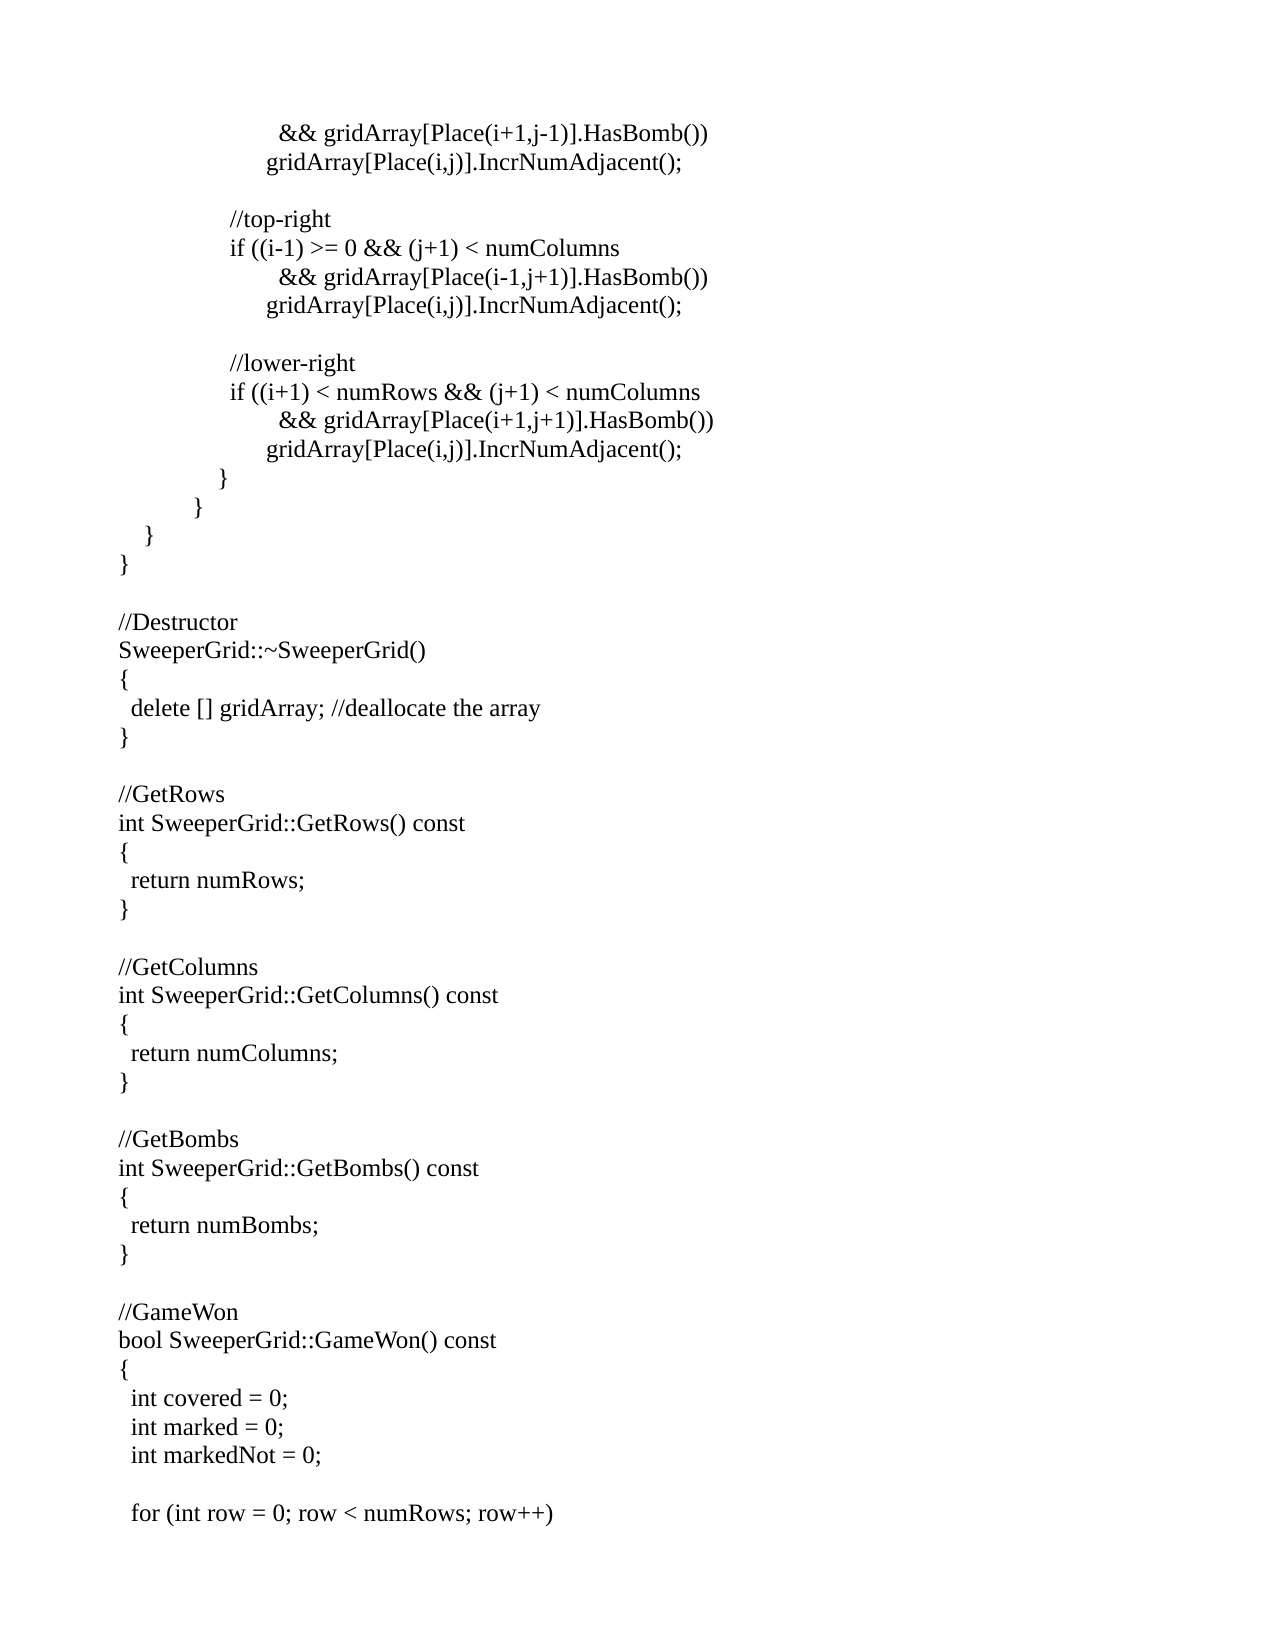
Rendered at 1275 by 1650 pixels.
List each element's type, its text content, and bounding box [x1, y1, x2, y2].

text //Destructor [118, 607, 1157, 636]
text return numColumns; [118, 1038, 1157, 1067]
text return numBombs; [118, 1211, 1157, 1239]
text int covered = 0; [118, 1383, 1157, 1412]
text && gridArray[Place(i+1,j+1)].HasBomb()) [118, 406, 1157, 434]
text { [118, 1009, 1157, 1038]
text } [118, 1239, 1157, 1268]
text //GameWon [118, 1297, 1157, 1326]
text int markedNot = 0; [118, 1441, 1157, 1469]
text } [118, 492, 1157, 521]
text { [118, 1354, 1157, 1383]
text for (int row = 0; row < numRows; row++) [118, 1498, 1157, 1527]
text } [118, 722, 1157, 751]
text && gridArray[Place(i-1,j+1)].HasBomb()) [118, 262, 1157, 291]
text int SweeperGrid::GetRows() const [118, 808, 1157, 837]
text if ((i+1) < numRows && (j+1) < numColumns [118, 377, 1157, 406]
text SweeperGrid::~SweeperGrid() [118, 636, 1157, 664]
text delete [] gridArray; //deallocate the array [118, 693, 1157, 722]
text gridArray[Place(i,j)].IncrNumAdjacent(); [118, 434, 1157, 463]
text //GetRows [118, 779, 1157, 808]
text //GetColumns [118, 952, 1157, 981]
text } [118, 521, 1157, 549]
text if ((i-1) >= 0 && (j+1) < numColumns [118, 233, 1157, 262]
text //GetBombs [118, 1124, 1157, 1153]
text } [118, 1067, 1157, 1096]
text int marked = 0; [118, 1412, 1157, 1441]
text } [118, 894, 1157, 923]
text //top-right [118, 204, 1157, 233]
text int SweeperGrid::GetBombs() const [118, 1153, 1157, 1182]
text } [118, 549, 1157, 578]
text { [118, 837, 1157, 866]
text gridArray[Place(i,j)].IncrNumAdjacent(); [118, 291, 1157, 319]
text { [118, 664, 1157, 693]
text int SweeperGrid::GetColumns() const [118, 981, 1157, 1009]
text { [118, 1182, 1157, 1211]
text gridArray[Place(i,j)].IncrNumAdjacent(); [118, 147, 1157, 176]
text && gridArray[Place(i+1,j-1)].HasBomb()) [118, 118, 1157, 147]
text } [118, 463, 1157, 492]
text return numRows; [118, 866, 1157, 894]
text //lower-right [118, 348, 1157, 377]
text bool SweeperGrid::GameWon() const [118, 1326, 1157, 1354]
